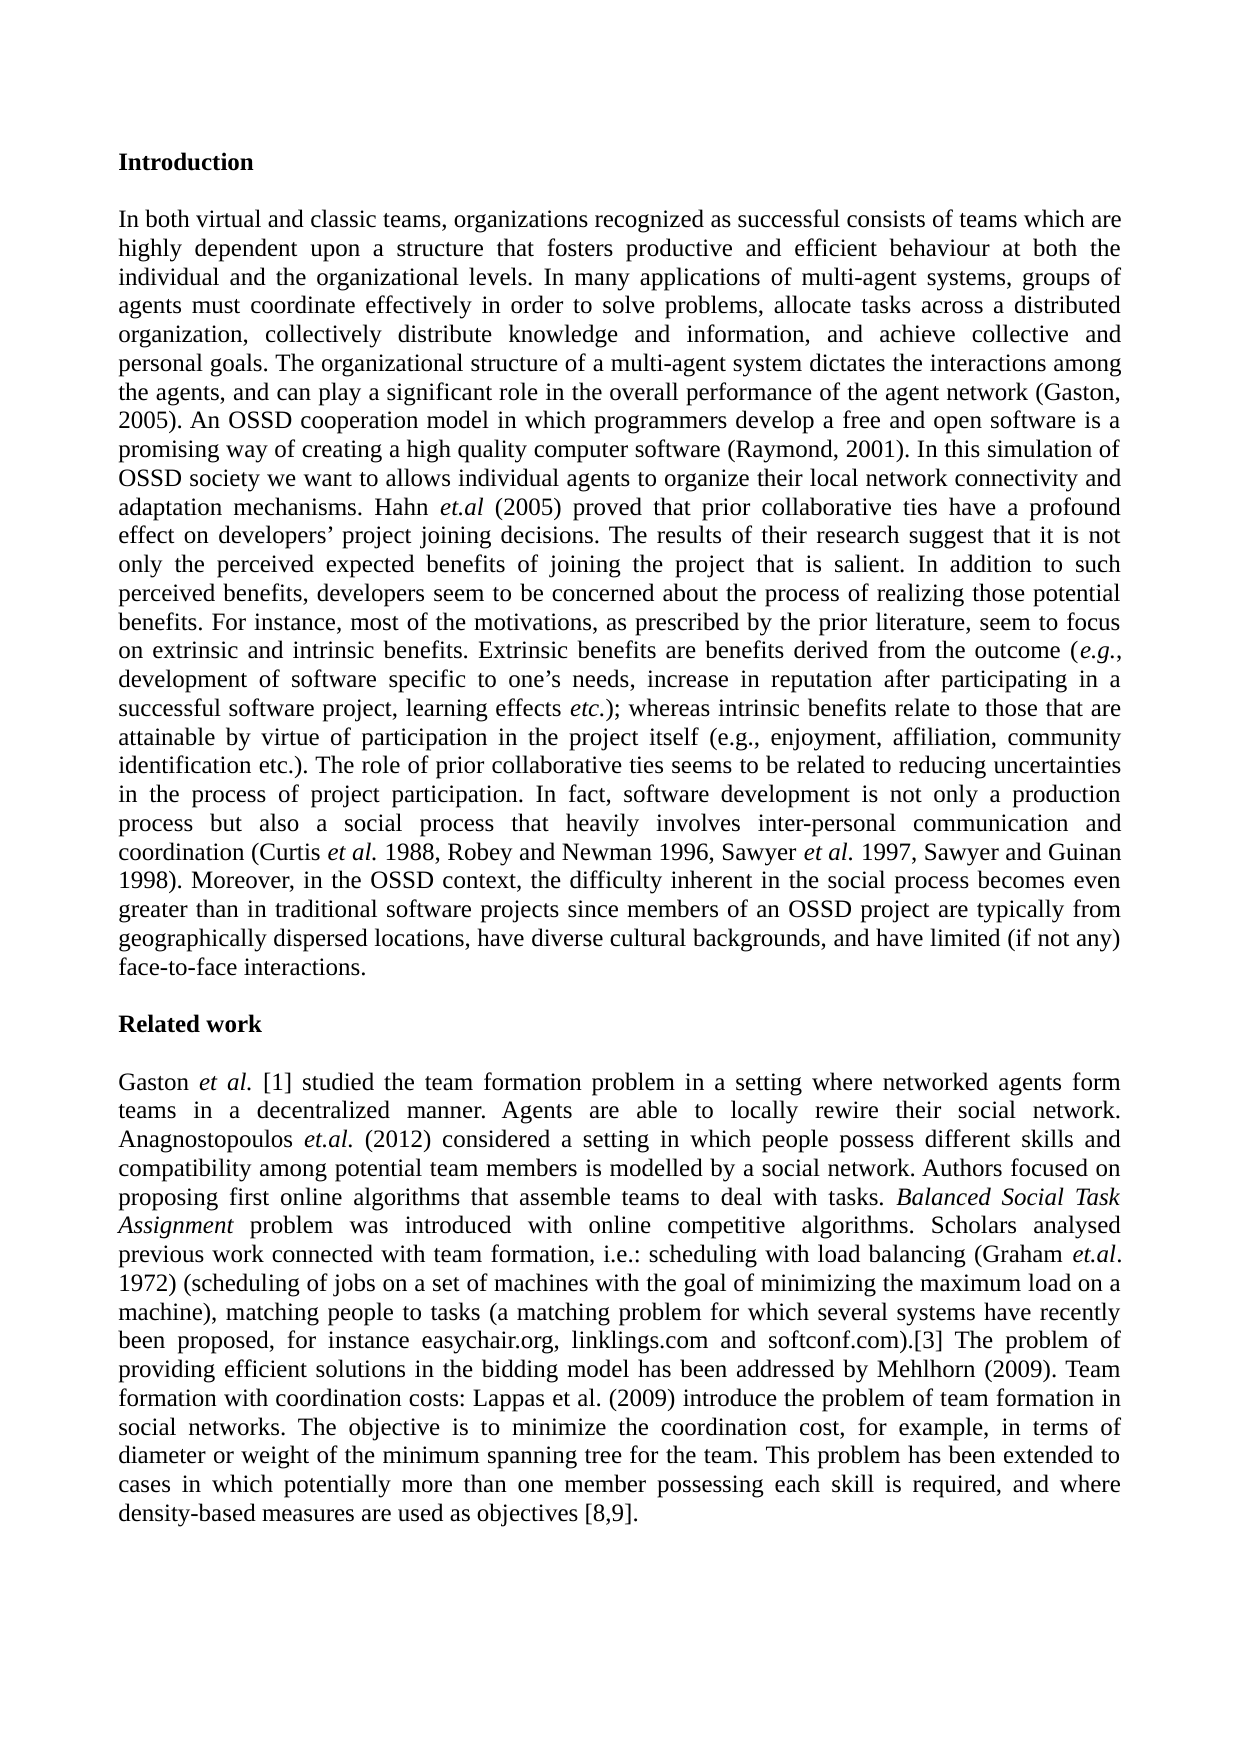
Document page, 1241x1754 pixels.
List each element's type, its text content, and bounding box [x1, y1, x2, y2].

text Related work [118, 1009, 1122, 1038]
text Introduction [118, 147, 1122, 176]
text Gaston et al. [1] studied the team formation problem in a setting where networked agents form teams in a decentralized manner. Agents are able to locally rewire their social network. Anagnostopoulos et.al. (2012) considered a setting in which people possess different skills and compatibility among potential team members is modelled by a social network. Authors focused on proposing first online algorithms that assemble teams to deal with tasks. Balanced Social Task Assignment problem was introduced with online competitive algorithms. Scholars analysed previous work connected with team formation, i.e.: scheduling with load balancing (Graham et.al. 1972) (scheduling of jobs on a set of machines with the goal of minimizing the maximum load on a machine), matching people to tasks (a matching problem for which several systems have recently been proposed, for instance easychair.org, linklings.com and softconf.com).[3] The problem of providing efficient solutions in the bidding model has been addressed by Mehlhorn (2009). Team formation with coordination costs: Lappas et al. (2009) introduce the problem of team formation in social networks. The objective is to minimize the coordination cost, for example, in terms of diameter or weight of the minimum spanning tree for the team. This problem has been extended to cases in which potentially more than one member possessing each skill is required, and where density-based measures are used as objectives [8,9]. [118, 1067, 1122, 1527]
text In both virtual and classic teams, organizations recognized as successful consists of teams which are highly dependent upon a structure that fosters productive and efficient behaviour at both the individual and the organizational levels. In many applications of multi-agent systems, groups of agents must coordinate effectively in order to solve problems, allocate tasks across a distributed organization, collectively distribute knowledge and information, and achieve collective and personal goals. The organizational structure of a multi-agent system dictates the interactions among the agents, and can play a significant role in the overall performance of the agent network (Gaston, 2005). An OSSD cooperation model in which programmers develop a free and open software is a promising way of creating a high quality computer software (Raymond, 2001). In this simulation of OSSD society we want to allows individual agents to organize their local network connectivity and adaptation mechanisms. Hahn et.al (2005) proved that prior collaborative ties have a profound effect on developers’ project joining decisions. The results of their research suggest that it is not only the perceived expected benefits of joining the project that is salient. In addition to such perceived benefits, developers seem to be concerned about the process of realizing those potential benefits. For instance, most of the motivations, as prescribed by the prior literature, seem to focus on extrinsic and intrinsic benefits. Extrinsic benefits are benefits derived from the outcome (e.g., development of software specific to one’s needs, increase in reputation after participating in a successful software project, learning effects etc.); whereas intrinsic benefits relate to those that are attainable by virtue of participation in the project itself (e.g., enjoyment, affiliation, community identification etc.). The role of prior collaborative ties seems to be related to reducing uncertainties in the process of project participation. In fact, software development is not only a production process but also a social process that heavily involves inter-personal communication and coordination (Curtis et al. 1988, Robey and Newman 1996, Sawyer et al. 1997, Sawyer and Guinan 1998). Moreover, in the OSSD context, the difficulty inherent in the social process becomes even greater than in traditional software projects since members of an OSSD project are typically from geographically dispersed locations, have diverse cultural backgrounds, and have limited (if not any) face-to-face interactions. [118, 204, 1122, 981]
